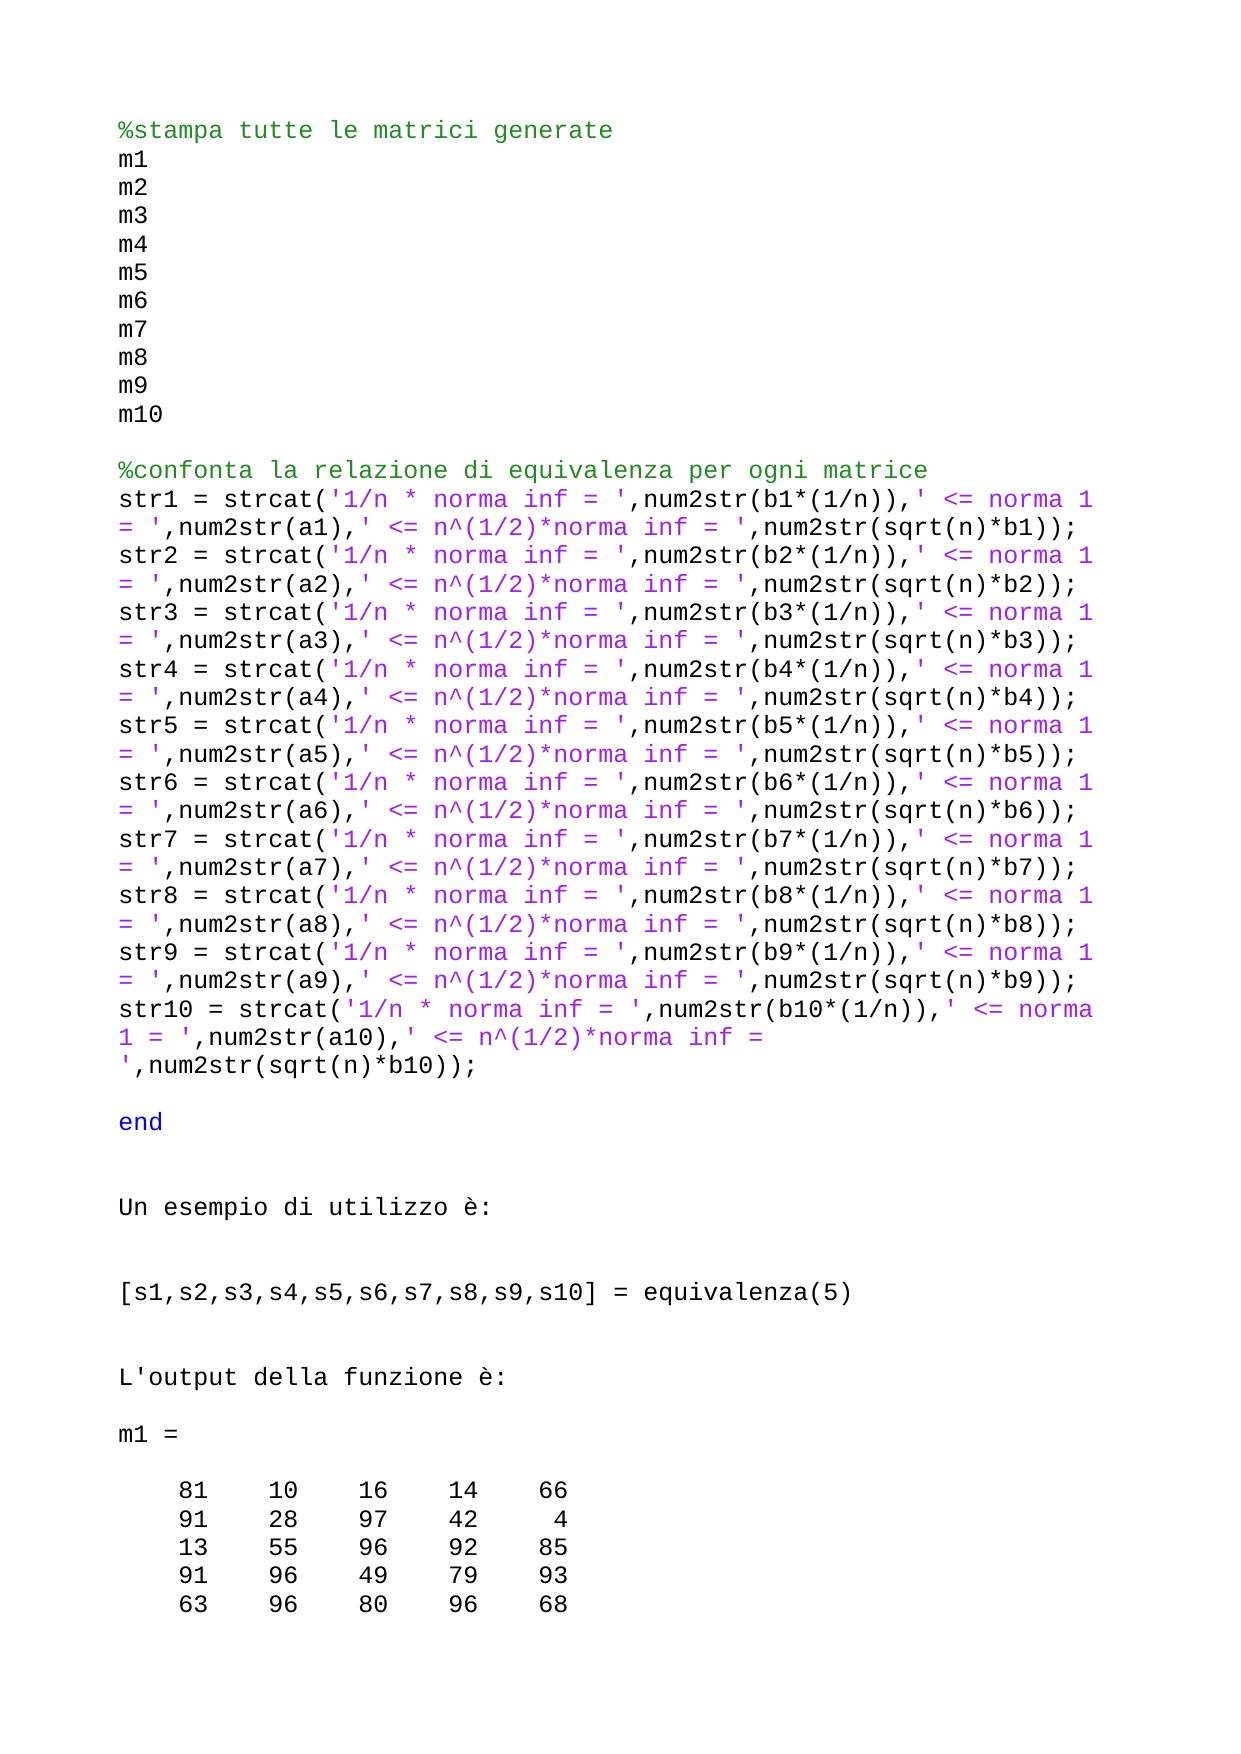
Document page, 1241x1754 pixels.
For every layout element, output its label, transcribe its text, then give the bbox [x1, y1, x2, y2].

text Un esempio di utilizzo è: [118, 1195, 1122, 1223]
text 91 28 97 42 4 [118, 1506, 1122, 1535]
text str10 = strcat('1/n * norma inf = ',num2str(b10*(1/n)),' <= norma 1 = ',num2str(a10),' <= n^(1/2)*norma inf = ',num2str(sqrt(n)*b10)); [118, 996, 1122, 1081]
text m2 [118, 175, 1122, 203]
text %stampa tutte le matrici generate [118, 118, 1122, 146]
text m7 [118, 316, 1122, 345]
text m1 [118, 146, 1122, 175]
text [s1,s2,s3,s4,s5,s6,s7,s8,s9,s10] = equivalenza(5) [118, 1280, 1122, 1308]
text m8 [118, 345, 1122, 373]
text str8 = strcat('1/n * norma inf = ',num2str(b8*(1/n)),' <= norma 1 = ',num2str(a8),' <= n^(1/2)*norma inf = ',num2str(sqrt(n)*b8)); [118, 883, 1122, 940]
text 91 96 49 79 93 [118, 1563, 1122, 1591]
text str1 = strcat('1/n * norma inf = ',num2str(b1*(1/n)),' <= norma 1 = ',num2str(a1),' <= n^(1/2)*norma inf = ',num2str(sqrt(n)*b1)); [118, 486, 1122, 543]
text m5 [118, 260, 1122, 288]
text L'output della funzione è: [118, 1365, 1122, 1393]
text 13 55 96 92 85 [118, 1535, 1122, 1563]
text %confonta la relazione di equivalenza per ogni matrice [118, 458, 1122, 486]
text str2 = strcat('1/n * norma inf = ',num2str(b2*(1/n)),' <= norma 1 = ',num2str(a2),' <= n^(1/2)*norma inf = ',num2str(sqrt(n)*b2)); [118, 543, 1122, 600]
text m1 = [118, 1421, 1122, 1450]
text str3 = strcat('1/n * norma inf = ',num2str(b3*(1/n)),' <= norma 1 = ',num2str(a3),' <= n^(1/2)*norma inf = ',num2str(sqrt(n)*b3)); [118, 600, 1122, 656]
text str4 = strcat('1/n * norma inf = ',num2str(b4*(1/n)),' <= norma 1 = ',num2str(a4),' <= n^(1/2)*norma inf = ',num2str(sqrt(n)*b4)); [118, 656, 1122, 713]
text str7 = strcat('1/n * norma inf = ',num2str(b7*(1/n)),' <= norma 1 = ',num2str(a7),' <= n^(1/2)*norma inf = ',num2str(sqrt(n)*b7)); [118, 826, 1122, 883]
text m3 [118, 203, 1122, 231]
text m9 [118, 373, 1122, 401]
text str9 = strcat('1/n * norma inf = ',num2str(b9*(1/n)),' <= norma 1 = ',num2str(a9),' <= n^(1/2)*norma inf = ',num2str(sqrt(n)*b9)); [118, 940, 1122, 996]
text m6 [118, 288, 1122, 316]
text 63 96 80 96 68 [118, 1591, 1122, 1620]
text m4 [118, 231, 1122, 260]
text str5 = strcat('1/n * norma inf = ',num2str(b5*(1/n)),' <= norma 1 = ',num2str(a5),' <= n^(1/2)*norma inf = ',num2str(sqrt(n)*b5)); [118, 713, 1122, 770]
text str6 = strcat('1/n * norma inf = ',num2str(b6*(1/n)),' <= norma 1 = ',num2str(a6),' <= n^(1/2)*norma inf = ',num2str(sqrt(n)*b6)); [118, 770, 1122, 826]
text end [118, 1110, 1122, 1138]
text m10 [118, 401, 1122, 430]
text 81 10 16 14 66 [118, 1478, 1122, 1506]
